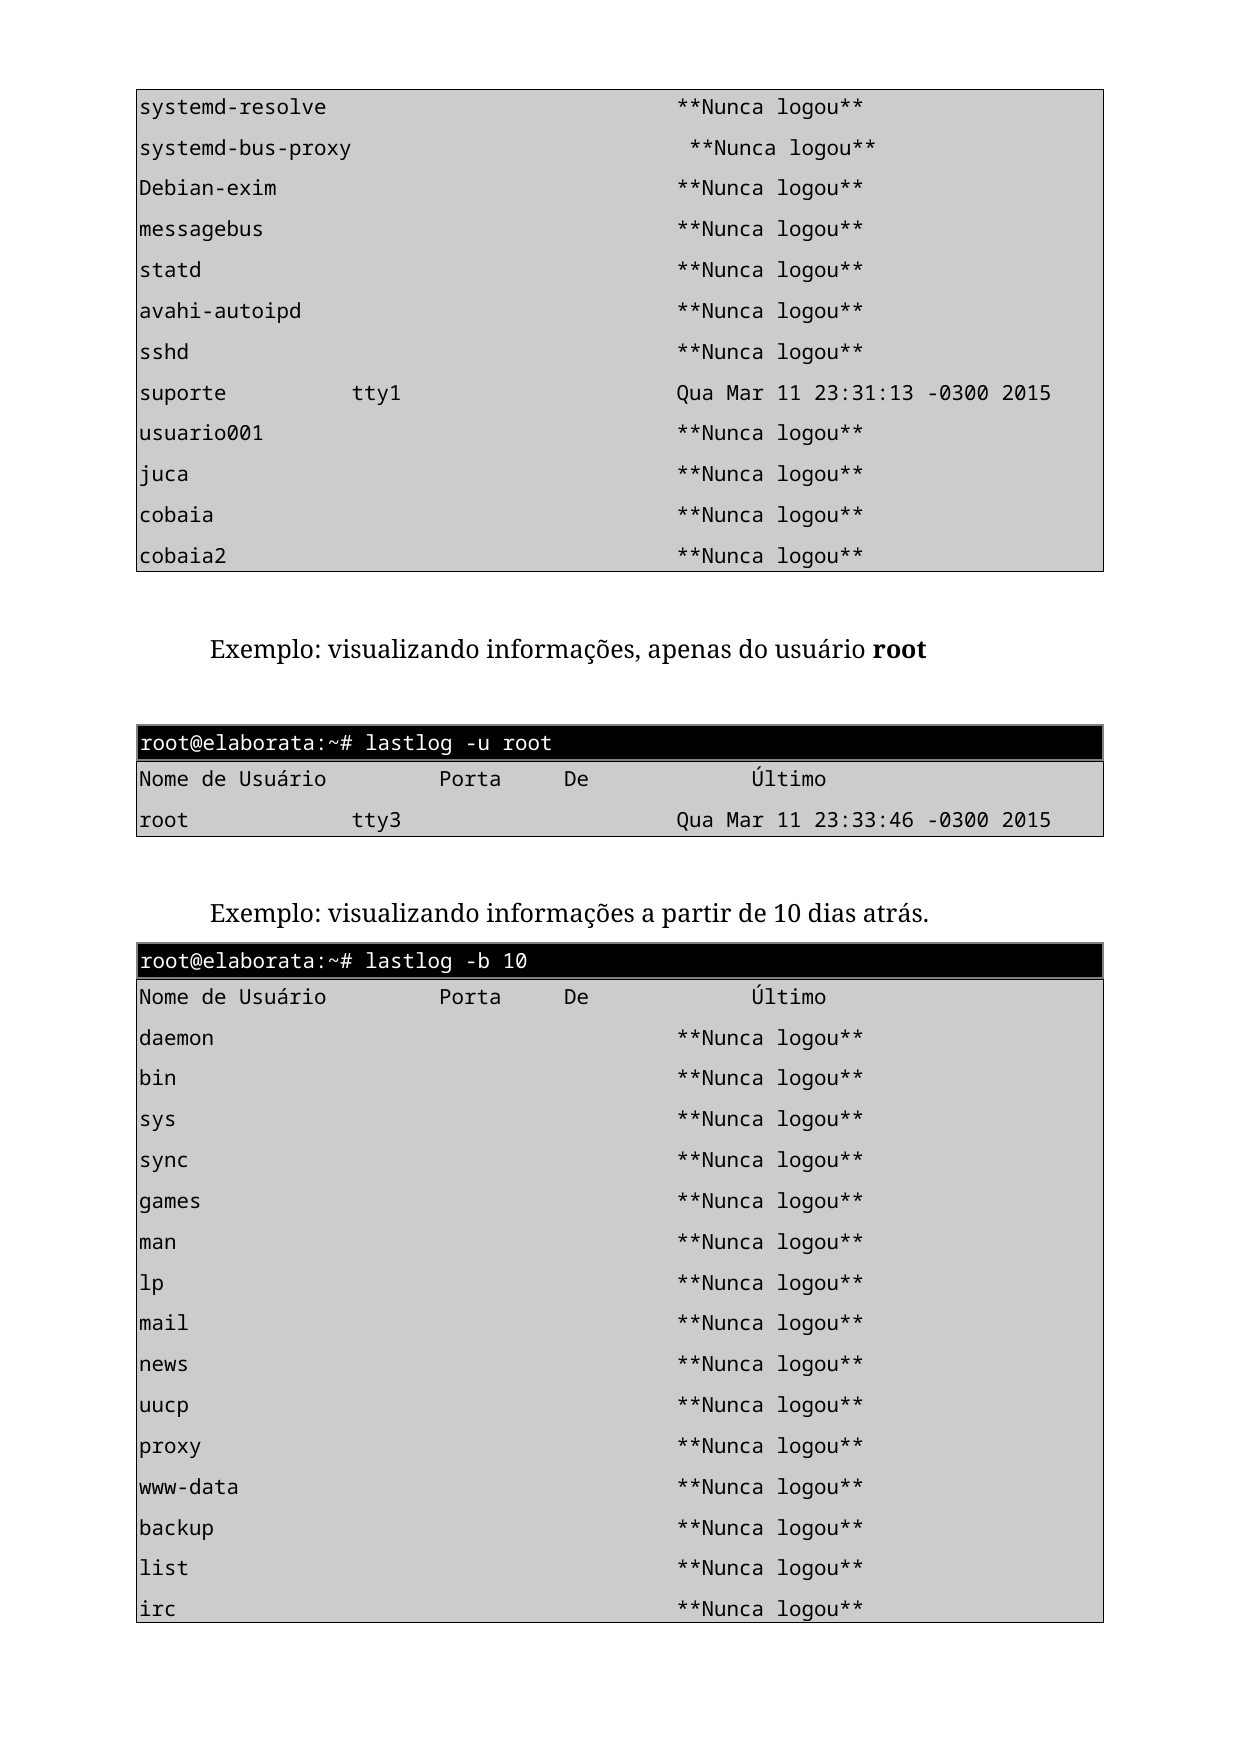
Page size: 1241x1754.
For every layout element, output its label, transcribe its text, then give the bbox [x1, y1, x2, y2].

text Exemplo: visualizando informações, apenas do usuário root [136, 631, 1104, 665]
text man **Nunca logou** [137, 1224, 1103, 1255]
text Debian-exim **Nunca logou** [137, 170, 1103, 202]
text Exemplo: visualizando informações a partir de 10 dias atrás. [136, 895, 1104, 929]
text irc **Nunca logou** [137, 1591, 1103, 1622]
text suporte tty1 Qua Mar 11 23:31:13 -0300 2015 [137, 374, 1103, 406]
text sys **Nunca logou** [137, 1101, 1103, 1133]
text daemon **Nunca logou** [137, 1019, 1103, 1051]
text root tty3 Qua Mar 11 23:33:46 -0300 2015 [137, 802, 1103, 836]
text statd **Nunca logou** [137, 252, 1103, 283]
text messagebus **Nunca logou** [137, 211, 1103, 243]
text mail **Nunca logou** [137, 1305, 1103, 1337]
text cobaia **Nunca logou** [137, 497, 1103, 528]
text Nome de Usuário Porta De Último [137, 980, 1103, 1010]
text avahi-autoipd **Nunca logou** [137, 293, 1103, 324]
text uucp **Nunca logou** [137, 1387, 1103, 1418]
text www-data **Nunca logou** [137, 1469, 1103, 1500]
text bin **Nunca logou** [137, 1060, 1103, 1092]
text list **Nunca logou** [137, 1550, 1103, 1582]
text systemd-bus-proxy **Nunca logou** [137, 129, 1103, 161]
text usuario001 **Nunca logou** [137, 415, 1103, 447]
text cobaia2 **Nunca logou** [137, 538, 1103, 571]
text Nome de Usuário Porta De Último [137, 762, 1103, 793]
text systemd-resolve **Nunca logou** [137, 90, 1103, 120]
text sync **Nunca logou** [137, 1142, 1103, 1173]
text news **Nunca logou** [137, 1346, 1103, 1378]
text games **Nunca logou** [137, 1183, 1103, 1214]
text proxy **Nunca logou** [137, 1428, 1103, 1459]
text lp **Nunca logou** [137, 1264, 1103, 1296]
text backup **Nunca logou** [137, 1509, 1103, 1541]
text root@elaborata:~# lastlog -b 10 [138, 944, 1102, 977]
text sshd **Nunca logou** [137, 334, 1103, 365]
text root@elaborata:~# lastlog -u root [138, 726, 1102, 759]
text juca **Nunca logou** [137, 456, 1103, 488]
